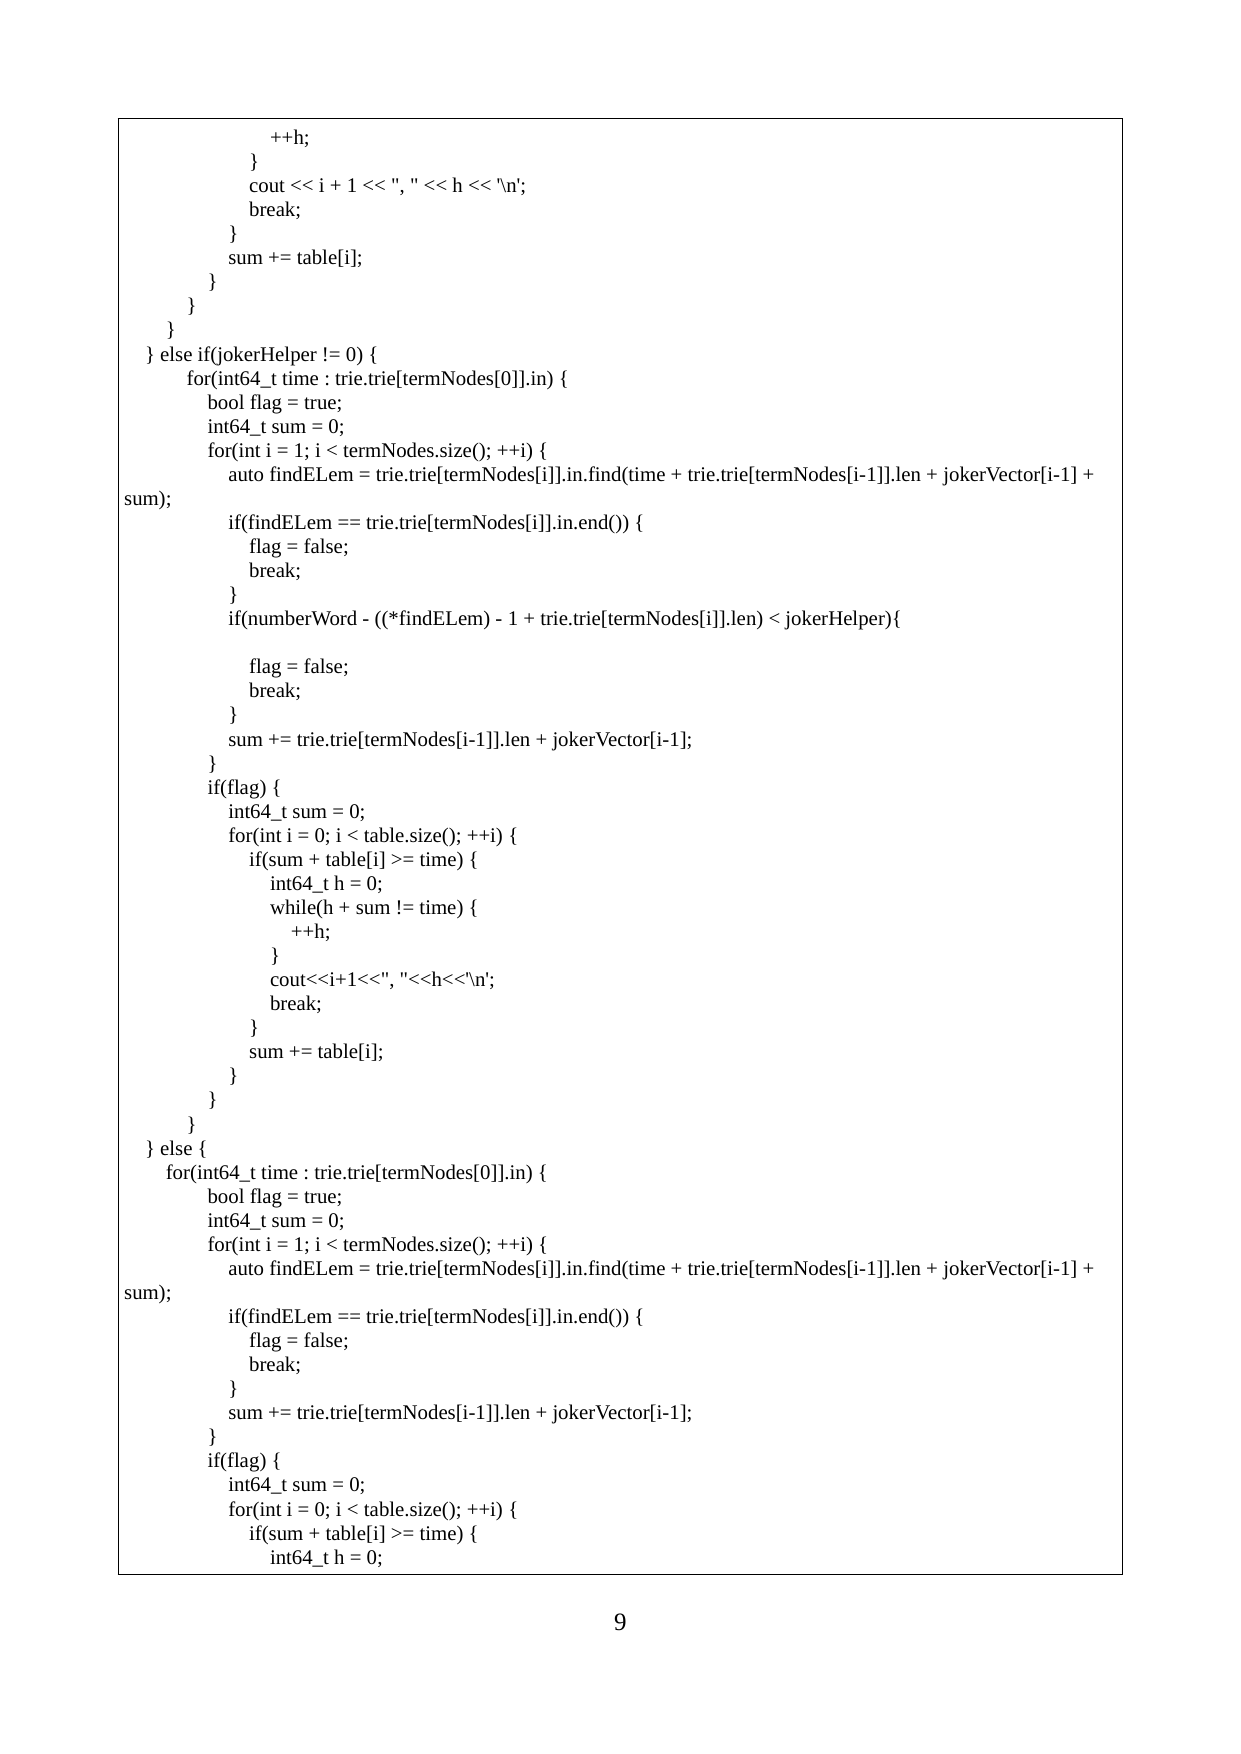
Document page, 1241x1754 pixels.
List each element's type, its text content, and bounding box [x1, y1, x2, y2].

table_header ++h; } cout << i + 1 << ", " << h << '\n'; break; } sum += table[i]; } } } } else if(jokerHelper != 0) { for(int64_t time : trie.trie[termNodes[0]].in) { bool flag = true; int64_t sum = 0; for(int i = 1; i < termNodes.size(); ++i) { auto findELem = trie.trie[termNodes[i]].in.find(time + trie.trie[termNodes[i-1]].len + jokerVector[i-1] + sum); if(findELem == trie.trie[termNodes[i]].in.end()) { flag = false; break; } if(numberWord - ((*findELem) - 1 + trie.trie[termNodes[i]].len) < jokerHelper){ flag = false; break; } sum += trie.trie[termNodes[i-1]].len + jokerVector[i-1]; } if(flag) { int64_t sum = 0; for(int i = 0; i < table.size(); ++i) { if(sum + table[i] >= time) { int64_t h = 0; while(h + sum != time) { ++h; } cout<<i+1<<", "<<h<<'\n'; break; } sum += table[i]; } } } } else { for(int64_t time : trie.trie[termNodes[0]].in) { bool flag = true; int64_t sum = 0; for(int i = 1; i < termNodes.size(); ++i) { auto findELem = trie.trie[termNodes[i]].in.find(time + trie.trie[termNodes[i-1]].len + jokerVector[i-1] + sum); if(findELem == trie.trie[termNodes[i]].in.end()) { flag = false; break; } sum += trie.trie[termNodes[i-1]].len + jokerVector[i-1]; } if(flag) { int64_t sum = 0; for(int i = 0; i < table.size(); ++i) { if(sum + table[i] >= time) { int64_t h = 0; [119, 119, 1122, 1574]
